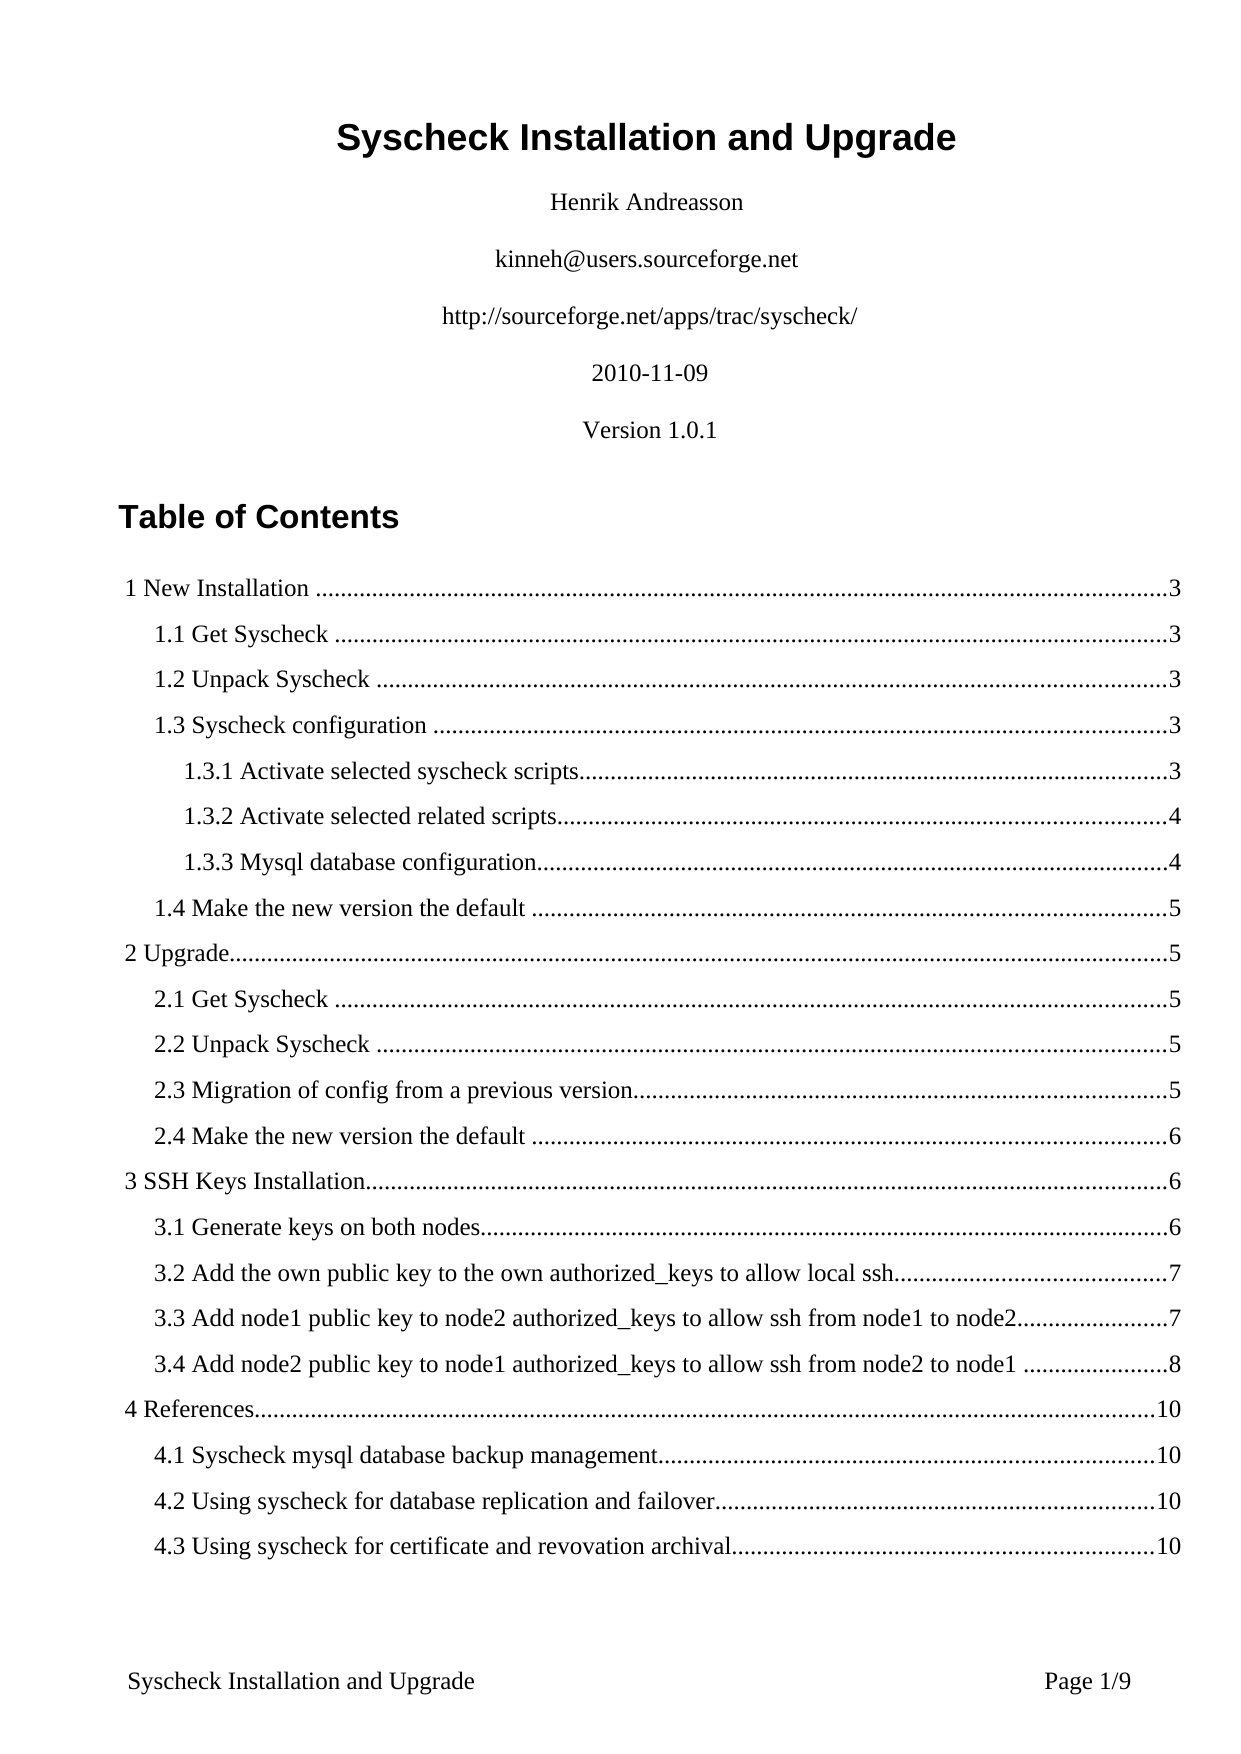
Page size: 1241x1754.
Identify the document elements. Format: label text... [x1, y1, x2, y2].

text 4.1 Syscheck mysql database backup management 10 [148, 1441, 1181, 1469]
text 1.1 Get Syscheck 3 [148, 620, 1181, 648]
text 1.2 Unpack Syscheck 3 [148, 666, 1181, 693]
text 3 SSH Keys Installation 6 [118, 1167, 1181, 1195]
text Syscheck Installation and Upgrade [118, 116, 1181, 158]
text 2 Upgrade 5 [118, 939, 1181, 967]
text 4.2 Using syscheck for database replication and failover 10 [148, 1487, 1181, 1514]
text 2.3 Migration of config from a previous version 5 [148, 1076, 1181, 1104]
text 1.3.3 Mysql database configuration 4 [177, 848, 1181, 876]
text 1.4 Make the new version the default 5 [148, 894, 1181, 921]
text 1.3.2 Activate selected related scripts 4 [177, 802, 1181, 830]
text 3.1 Generate keys on both nodes 6 [148, 1213, 1181, 1241]
text Version 1.0.1 [118, 416, 1181, 444]
text http://sourceforge.net/apps/trac/syscheck/ [118, 302, 1181, 330]
text 4 References 10 [118, 1396, 1181, 1423]
text 2.2 Unpack Syscheck 5 [148, 1031, 1181, 1058]
text 2.4 Make the new version the default 6 [148, 1122, 1181, 1149]
text 1.3 Syscheck configuration 3 [148, 711, 1181, 739]
text 3.3 Add node1 public key to node2 authorized_keys to allow ssh from node1 to node2 7 [148, 1304, 1181, 1332]
text 3.4 Add node2 public key to node1 authorized_keys to allow ssh from node2 to node1 8 [148, 1350, 1181, 1378]
text Henrik Andreasson [118, 188, 1181, 215]
text 2.1 Get Syscheck 5 [148, 985, 1181, 1013]
text 3.2 Add the own public key to the own authorized_keys to allow local ssh 7 [148, 1259, 1181, 1286]
text 4.3 Using syscheck for certificate and revovation archival 10 [148, 1532, 1181, 1560]
subtitle Table of Contents [118, 498, 1181, 536]
text kinneh@users.sourceforge.net [118, 245, 1181, 272]
text 1 New Installation 3 [118, 574, 1181, 602]
text 2010-11-09 [118, 359, 1181, 387]
text 1.3.1 Activate selected syscheck scripts 3 [177, 757, 1181, 784]
